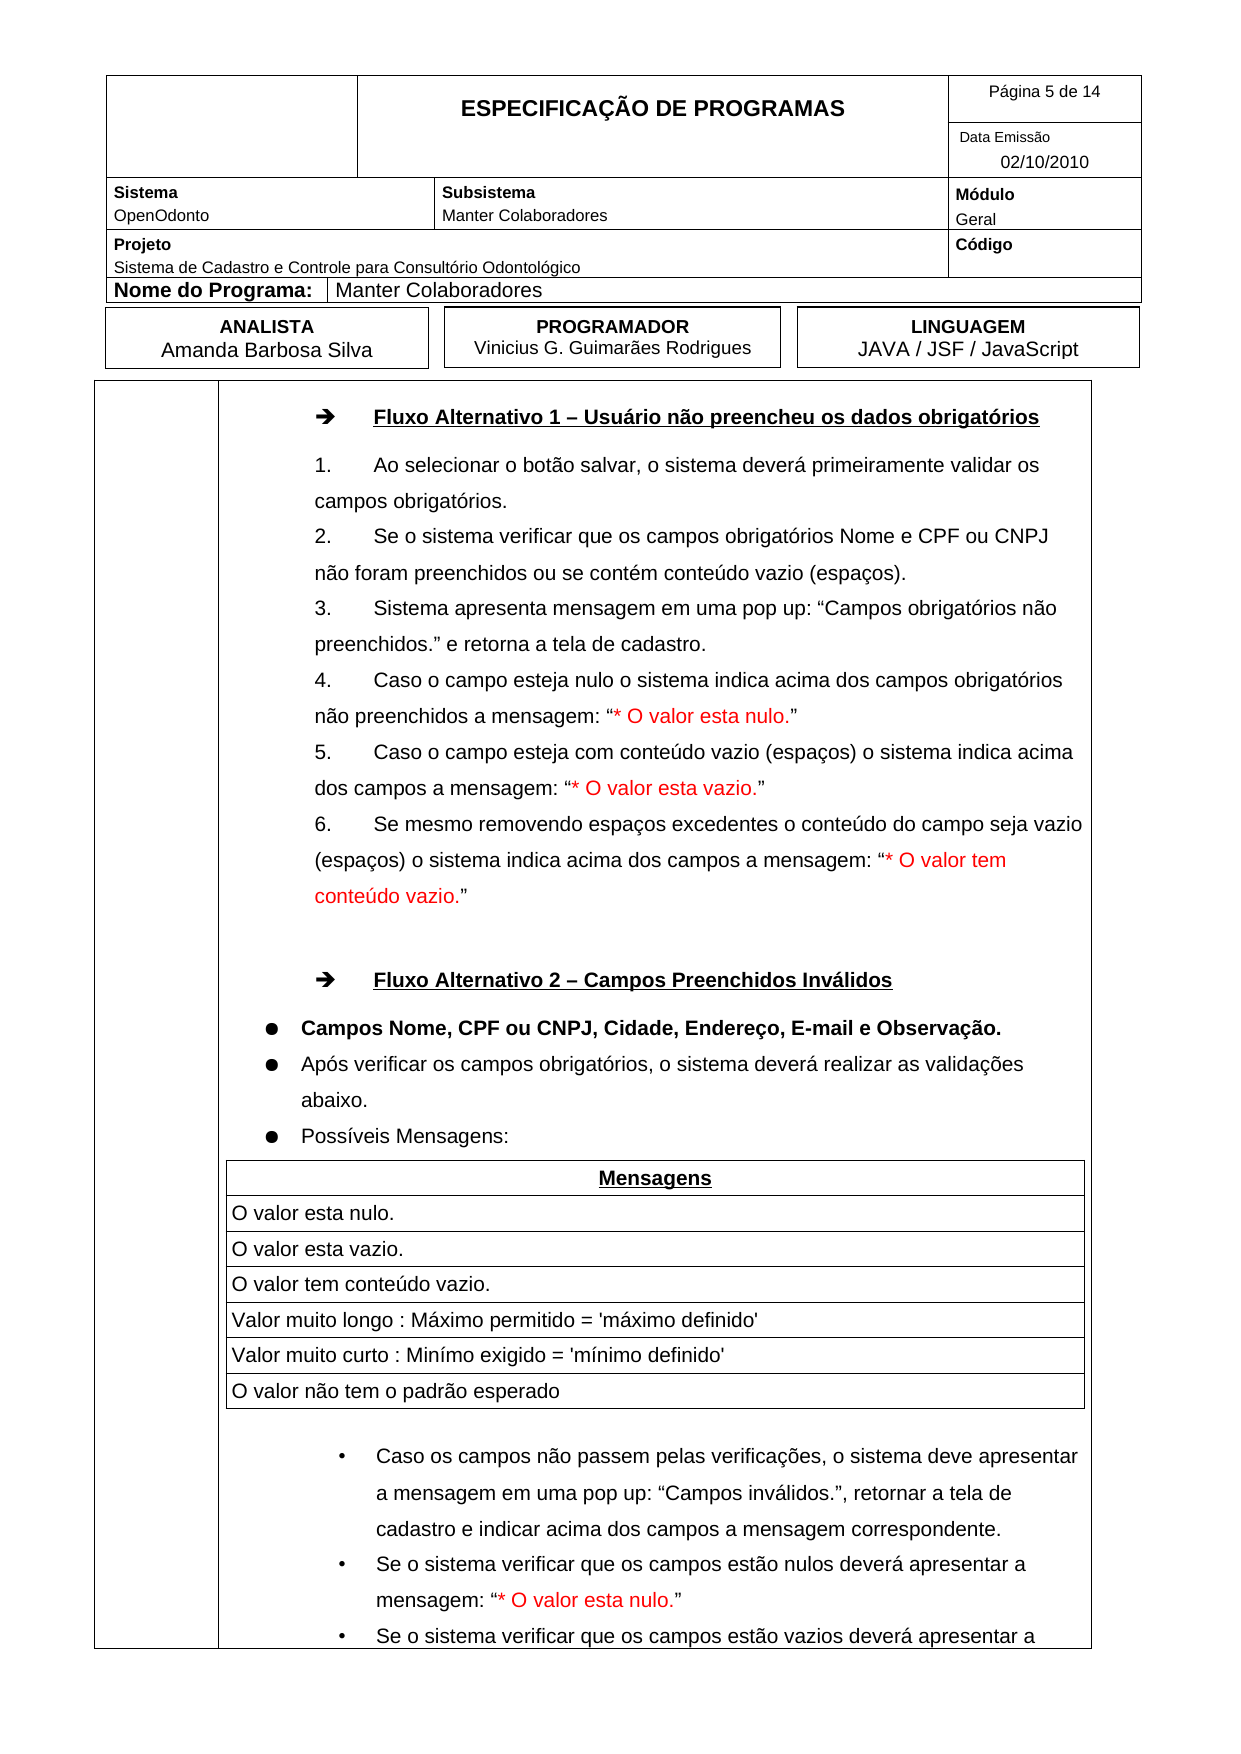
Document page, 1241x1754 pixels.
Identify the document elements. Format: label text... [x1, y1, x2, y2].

table_header Mensagens [227, 1161, 1084, 1195]
table_cell O valor esta nulo. [227, 1196, 1084, 1231]
table_cell O valor não tem o padrão esperado [227, 1374, 1084, 1408]
table_cell Valor muito curto : Minímo exigido = 'mínimo definido' [227, 1338, 1084, 1373]
table_cell Valor muito longo : Máximo permitido = 'máximo definido' [227, 1303, 1084, 1337]
table_cell O valor tem conteúdo vazio. [227, 1267, 1084, 1302]
table_header Apresentar ao usuário a tela de cadastro de fornecedores / prestadores. Usuário. Tela principal – menu Cadastro – Fornecedor Tela principal – menu Cadastro – Prestador Fluxos Principais Obs. O Código do cadastro só será gerado após a inserção e não poderá ser alterado. Sistema apresenta a tela de cadastro de fornecedor / prestador com os campos: Código ( autoincremento gerado automaticamente pelo sistema) – campo inabilitado para edição Nome (campo livre obrigatório) – possui no mínimo 5 e no máximo 100 caracteres Tipo de pessoa Física e Jurídica. Deverá ser uma radio button, permitindo ao usuário selecionar apenas um tipo de pessoa. Dependendo do tipo de pessoa selecionada o sistema deverá apresentar o campo CPF ou CNPJ (não os dois ao mesmo tempo): Física CPF (campo livre obrigatório) – máscara de CPF ___.___.___-__ Jurídica CNPJ (campo livre obrigatório) – máscara de CNPJ __.___.___/____-__ O botão lupa para pesquisa de pessoa já cadastrada (verificar especificação de programa de associar pessoa cadastrada). Esses campos são gerais e serão apresentados independentemente da aba que o usuário esteja. Na aba Principal serão apresentados os campos: Estado (combo box com registros de estados brasileiros de acordo com a tabela do IBGE) Cidade (campo livre) – no máximo 45 caracteres, quando preenchido no mínimo 3 caracteres. Endereço (campo livre) – no máximo 150 caracteres, quando preenchido no mínimo 4 caracteres. E-mail (campo livre) – validação do E-mail feita de acordo com a RFC-5322 principalmente na seção 3.4.1 e RFC-5321 (ex.: joao@exemplo.com) – no máximo 45 caracteres Data de Cadastro (campo onde o usuário poderá selecionar a data a partir de um mini calendário autoexplicativo apresentado ao lado do campo) – o usuário poderá abrir o calendário clicando no campo ou no ícone que o representa Observação (área de texto livre) – no máximo 500 caracteres Aba Fone/Contato (verificar especificação de programa de manter telefone). Aba Produto (para Fornecedor) ou Serviço (para Prestador) (verificar especificação de programa de associar produto). Fluxo Alternativo – Usuário não está logado no sistema Usuário clica na tela principal no menu Cadastro – Fornecedor / Prestador. O sistema deverá filtrar as requisiões de URL que contenham /cadastro/... verificando a autenticação do usuário. Caso o usuário esteja autenticado, a requisição prossegue normalmente. Caso o usuário não esteja autenticado, o sistema redireciona para tela de login, e após a autenticação, para a tela principal. Caso o usuário esteja efetuando um novo cadastro, após preencher os dados, ele seleciona o botão Salvar ou digitar a tecla “enter” (desde que o foco do cursor esteja em um campo do tipo 'input'). O usuário poderá preencher os dois campos, CPF e CNPJ, mas no momento que clicar no botão salvar do cadastro somente o campo que estiver apresentado na tela no momento será salvo. Ou seja, se o usuário preencher o campo CPF e posteriormente o CNPJ, mas no momento que clicou no botão salvar o campo CPF estiver apresentado na tela, somente o CPF será salvo no banco e o que foi preenchido em CNPJ será perdido. O sistema remove qualquer caractere que não seja alfanumerico, de marcação ou acentuação e aplica uppercase nos campos: nome, cidade e endereço. Persiste os dados no banco de dados e exibe mensagem de confirmação “Cadastro efetuado com sucesso”. Fluxos alternativos – inclusão: Fluxo Alternativo 1 – Usuário não preencheu os dados obrigatórios Ao selecionar o botão salvar, o sistema deverá primeiramente validar os campos obrigatórios. Se o sistema verificar que os campos obrigatórios Nome e CPF ou CNPJ não foram preenchidos ou se contém conteúdo vazio (espaços). Sistema apresenta mensagem em uma pop up: “Campos obrigatórios não preenchidos.” e retorna a tela de cadastro. Caso o campo esteja nulo o sistema indica acima dos campos obrigatórios não preenchidos a mensagem: “* O valor esta nulo.” Caso o campo esteja com conteúdo vazio (espaços) o sistema indica acima dos campos a mensagem: “* O valor esta vazio.” Se mesmo removendo espaços excedentes o conteúdo do campo seja vazio (espaços) o sistema indica acima dos campos a mensagem: “* O valor tem conteúdo vazio.” Fluxo Alternativo 2 – Campos Preenchidos Inválidos Campos Nome, CPF ou CNPJ, Cidade, Endereço, E-mail e Observação. Após verificar os campos obrigatórios, o sistema deverá realizar as validações abaixo. Possíveis Mensagens: Caso os campos não passem pelas verificações, o sistema deve apresentar a mensagem em uma pop up: “Campos inválidos.”, retornar a tela de cadastro e indicar acima dos campos a mensagem correspondente. Se o sistema verificar que os campos estão nulos deverá apresentar a mensagem: “* O valor esta nulo.” Se o sistema verificar que os campos estão vazios deverá apresentar a mensagem: “* O valor esta vazio.” Se o sistema verificar que os campos estão com conteúdo vazio (ou seja, se contém espaços mesmo após a remoção dos espaços excedentes) deverá apresentar a mensagem: “* O valor tem conteúdo vazio.”. Se o sistema verificar que os campos: Nome, Cidade e Endereço não possuem o mínimo necessário deverá apresentar a mensagem: “* Valor muito curto : Minímo exigido = 'mínimo definido'”. Se o sistema verificar que os campos possuem mais que o máximo permitido deverá apresentar a mensagem: “Valor muito longo : Máximo permitido = 'máximo definido'”. Se o sistema verificar que o campo E-mail não está de acordo com o padrão da RFC-5322 deverá apresentar a mensagem: “* O valor não tem o padrão esperado”. Se o sistema verificar que o campo CPF não está de acordo com o padrão de 11 dígitos deverá apresentar a mensagem: “* O valor não tem o padrão esperado”. Se o sistema verificar que o campo CNPJ não está de acordo com o padrã de 14 dígitos deverá apresentar a mensagem: “* O valor não tem o padrão esperado”. Caso o usuário esteja realizando uma busca, após selecionar o botão Pesquisa: Sistema apresenta uma tela modal com os filtros para pesquisa: Nome produto Descrição produto Nome Descrição E uma tabela de resultados com no máximo (os primeiros) 1000 registros cadastrados, paginando a cada pelo menos 10 registros. A tabela de resultados deve conter as colunas: Código Nome Email CPF/CNPJ O sistema deve apresentar uma barra de scroller (rolagem), com o número de páginas, permitindo ao usuário navegar para a próxima página, para a página anterior, para uma das páginas que esteja visualizando o número e para a última ou primeira página da listagem. O usuário poderá pesquisar com nenhum, um, ou mais filtros. Os resultados da busca devem ser apresentados na tela modal em uma tabela sempre se limitando a no máximo 1000 registros independente dos filtros aplicados e sempre paginando a cada 10 registros. Em todos os casos de busca o resultado da consulta, realizada no banco de dados, deverá conter apenas os campos que serão exibidos na tabela de resultados, ou seja nesse momento não serão recuperados relacionamentos e demais dados. Além de apresentar ao usuário a quantidade de resultados encontrados e o tempo de consulta em segundos. A pesquisa dos filtros por nome, nome produto e descrição produto será feita por 'like', ou seja, o usuário poderá digitar parte do nome para efetuar a busca. Caso mais de um filtro de pesquisa seja informado, a pesquisa associará logicamente os filtros de forma complementar, ou seja um filtro 'AND' outro filtro, combinando os dois ou mais valores para pesquisa. O usuário poderá clicar no botão Buscar ou digitar a tecla 'enter' do teclado para efetuar a busca. O foco do cursor deverá estar posicionado em algum campo 'input' da tela de pesquisa para que se possa acionar a busca por meio da tecla 'enter'. Em todos os casos de busca,quando em filtros do tipo 'input' não haverá diferenciação da caixa de texto (case-insensiteve) para filtrar as consultas. Fluxos alternativos – recuperação: Fluxo Alternativo 1 – Usuário não preencheu os dados da pesquisa Caso o usuário não preencha nenhum filtro para pesquisa e clique no botão Buscar da tela modal ou digite 'enter', o sistema deve apresentar todos os registros se limitando ao máximo de 1000, como foi especificado. Fluxo Alternativo 2 – Usuário preencheu os dados da pesquisa inapropriadamente Quando o usuário clicar no botão Buscar da tela modal ou digitar 'enter', o sistema deverá validar os campos: Filtro Descrição: Deverá ser informado no mínimo 4 caracteres e no máximo 300 caracteres. Caso o usuário informe menos do que 4 caracteres, apresentar a mensagem: “* Descrição = 'valor digitado' : Valor muito curto : Minímo exigido = 4” no canto superior esquerdo da tela modal. Caso o usuário informe mais do que 300 caracteres, apresentar a mensagem: “* Descrição = 'valor digitado...' : Valor muito longo : Máximo permitido = 300” no canto superior esquerdo da tela modal. Não deverá ser apresentado todo o valor que o usuário digitou, apresentar somente 10 caracteres e colocar reticências. Filtro Nome: Deverá ser informado no mínimo 3 caracteres e no máximo 150 caracteres para a busca. Caso o usuário informe menos do que 3 caracteres, apresentar a mensagem: “* Nome = 'valor digitado' : Valor muito curto : Minímo exigido = 3” no canto superior esquerdo da tela modal. Caso o usuário informe mais do que 150 caracteres, apresentar a mensagem: “* Nome = 'valor digitado...' : Valor muito longo : Máximo permitido = 150” no canto superior esquerdo da tela modal. Não deverá ser apresentado todo o valor que o usuário digitou, apresentar somente 10 caracteres e colocar reticências. Fluxo Alternativo 3 – Usuário realiza nova busca Após preencher ou não os filtros da busca e clicar no botão Buscar da tela modal ou digitar 'enter', o sistema deverá apresentar os resultados da busca e permanecer na tela modal para que o usuário possa ou não realizar uma nova consulta. Fluxos de Exceção – recuperação: Fluxo de Exceção 1 – Usuário fecha a tela modal A partir do momento que a tela modal estiver aberta, o usuário poderá fechar a janela a qualquer momento clicando no 'x' da janela (localizado no cabeçalho, canto direito). O sistema deverá retornar a tela de cadastro. Caso o usuário feche a janela de pesquisa, o modal deverá guardar os dados já digitados e os resultados já apresentados até o momento em que o usuário saia da tela de cadastro. Fluxo de Exceção 2 – Usuário clica no botão Limpar da tela modal A partir do momento em que a tela modal estiver aberta, o usuário poderá clicar no botão Limpar da tela modal. Caso o usuário clique no botão, o sistema deverá limpar todos os valores dos filtros e da tabela de resultados. Caso o usuário esteja alterando ou excluindo um registro, primeiramente será iniciado o fluxo de recuperação. A partir da tela modal, com os resultados da pesquisa apresentados na tabela de resultados, o usuário poderá clicar em qualquer registro (uma linha da tabela), ou seja, na tabela de resultados cada linha (resultado/registro) deve ser um link no qual o usuário poderá, ao clicar, iniciar a ação de carregamento do registro escolhido. Quando o usuário clicar sob o registro, o sistema deve fechar a tela modal e carregar TODAS (inclusive relacionamentos e demais dados) as informações do registro escolhido na tela de cadastro. Caso o usuário esteja editando algum registro e inicie qualquer outro fluxo, sem selecionar o botão salvar, todos os dados alterados serão perdidos. Na alteração, o usuário poderá modificar os dados que desejar e selecionar o botão Salvar. O sistema deve persistir os dados e apresentar a mensagem: “Dados alterados com sucesso!” em uma pop-up. O usuário poderá preencher os dois campos, CPF e CNPJ, mas no momento que clicar no botão salvar do cadastro somente o campo que estiver apresentado na tela no momento será salvo. Caso o usuário esteja alterando um registro que esteja com o campo CPF preenchido (por exemplo), troque o tipo de pessoa mas não preencha os dados de CNPJ, o sistema deverá apresentar a mensagem de Campos obrigatórios não preenchidos e indicar o campo, mas os dados de CPF não serão perdidos até que o usuário salve o cadastro. Obs.: Lembrando que o sistema não deve permitir a edição do campo código. Os fluxos alternativos da alteração são os mesmos da INCLUSÃO. Verificar acima. Na exclusão, o usuário poderá selecionar o botão Excluir. O sistema deve confirmar a ação do usuário exibindo a mensagem: “Deseja realmente excluir o registro?” em uma pop-up. Se não houver nenhum registro válido (ou seja, que já esteja salvo no banco de dados, persistente) com as informações carregadas na tela de cadastro, por padrão o sistema deverá inabilitar o botão de excluir. Se o usuário confirmar, o sistema deve verificar se o registro está referenciado em qualquer outra tabela: Caso a referência seja apenas com pessoa e com telefones, o sistema deve excluir todo o registro (tanto fornecedor/prestador, quanto pessoa e telefones) e apresentar a mensagem: “Registro excluído com sucesso”. Caso a referência seja com outras tabelas que herdam de pessoa, o sistema deve excluir somente o registro de fornecedor/prestador e os dados pertencentes a fornecedor/prestador e apresentar a mensagem: “Registro excluído com sucesso”. Os dados de pessoa e de outros que herdam de pessoa não devem ser alterados. Fluxos alternativos - exclusão Fluxo alternativo 1 – Usuário cancelou exclusão Na mensagem de confirmação da ação de exclusão, o usuário poderá cancelar a exclusão. Se o usuário cancelar o sistema deve retornar a tela de cadastro como estava anteriormente, ou seja, com as informações do registro carregadas na tela. O usuário poderá então iniciar qualquer outro fluxo. Fluxo alternativo 2 – Registro referenciado Caso o registro a ser excluído possua refências com outras tabelas(a não ser pessoa , heranças de pessoa e telefones), o sistema não deve pemitir a exlusão do registro. O sistema deve apresentar a mensagem: “Registro referenciado” em uma pop-up e retorna a tela de cadastro como estava anteriormente, ou seja, com as informações do registro carregadas na tela. O usuário poderá iniciar qualquer outro fluxo. Caso o usuário selecione o botão cancelar, o sistema deverá limpar todos os campos preenchidos, até mesmo os de outras abas, e retornar a aba principal do cadastro. Exceções Perda de conexão com o servidor ou banco de dados. Apresentar mensagem em uma pop up: “Falha não prevista – Consulte o administrador do sistema” A sessão do usuário deve expirar em 30 minutos, a partir disso se o usuário selecionar qualquer ação do sistema, ele deve ser redirecionado para a tela de login. Se o usuário selecionar link do “OpenOdonto” (Logo no canto Superior direito Sob o menu), sistema deve redirecionar para a tela principal do sistema. Se o usuário selecionar a opção “sair” (encerrar sessão), sistema deve redirecionar para tela de login e encerrar a sessão corrente do usuário. [219, 381, 1091, 1648]
table_header [95, 381, 218, 1648]
table_cell O valor esta vazio. [227, 1232, 1084, 1266]
